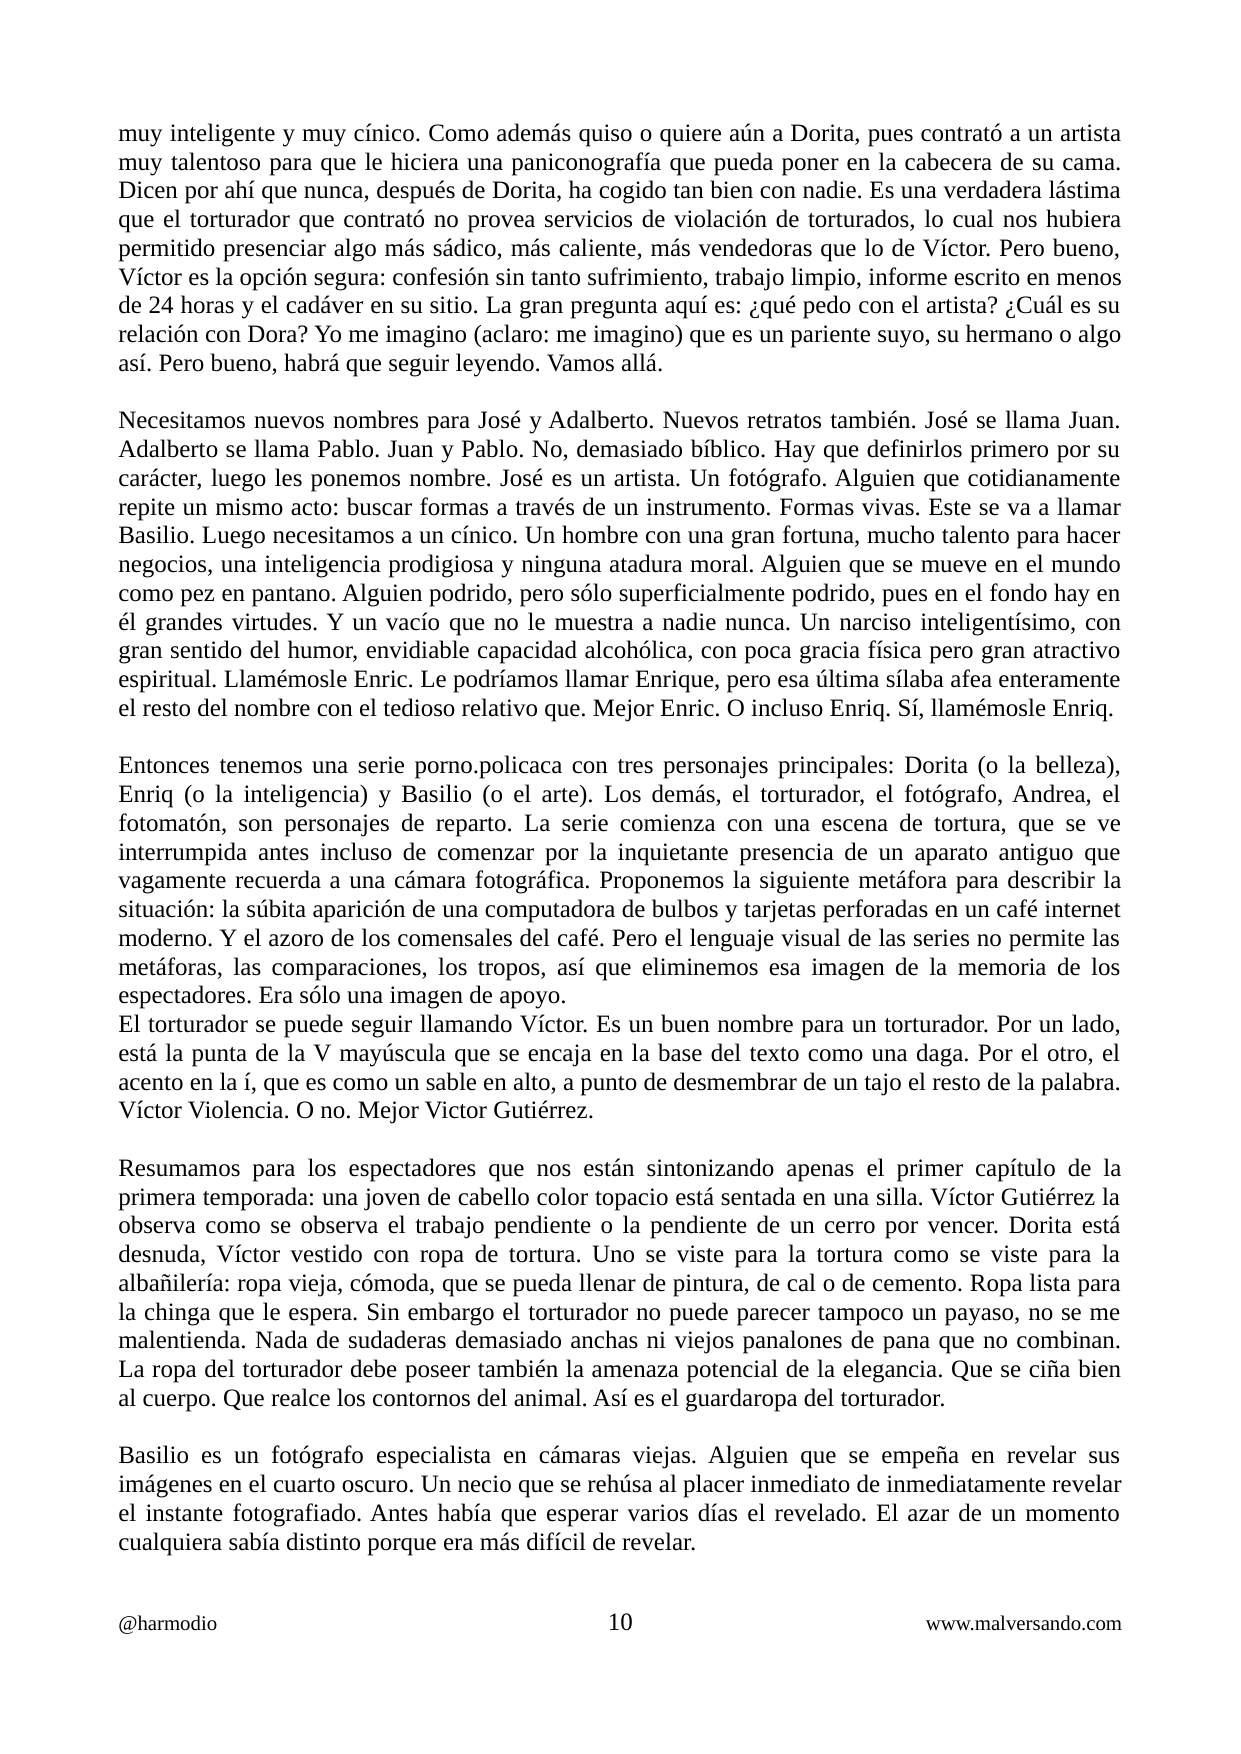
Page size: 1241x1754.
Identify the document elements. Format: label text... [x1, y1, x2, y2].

text Entonces tenemos una serie porno.policaca con tres personajes principales: Dorita (o la belleza), Enriq (o la inteligencia) y Basilio (o el arte). Los demás, el torturador, el fotógrafo, Andrea, el fotomatón, son personajes de reparto. La serie comienza con una escena de tortura, que se ve interrumpida antes incluso de comenzar por la inquietante presencia de un aparato antiguo que vagamente recuerda a una cámara fotográfica. Proponemos la siguiente metáfora para describir la situación: la súbita aparición de una computadora de bulbos y tarjetas perforadas en un café internet moderno. Y el azoro de los comensales del café. Pero el lenguaje visual de las series no permite las metáforas, las comparaciones, los tropos, así que eliminemos esa imagen de la memoria de los espectadores. Era sólo una imagen de apoyo. [118, 751, 1122, 1009]
text El torturador se puede seguir llamando Víctor. Es un buen nombre para un torturador. Por un lado, está la punta de la V mayúscula que se encaja en la base del texto como una daga. Por el otro, el acento en la í, que es como un sable en alto, a punto de desmembrar de un tajo el resto de la palabra. Víctor Violencia. O no. Mejor Victor Gutiérrez. [118, 1009, 1122, 1124]
text Basilio es un fotógrafo especialista en cámaras viejas. Alguien que se empeña en revelar sus imágenes en el cuarto oscuro. Un necio que se rehúsa al placer inmediato de inmediatamente revelar el instante fotografiado. Antes había que esperar varios días el revelado. El azar de un momento cualquiera sabía distinto porque era más difícil de revelar. [118, 1441, 1122, 1556]
text Necesitamos nuevos nombres para José y Adalberto. Nuevos retratos también. José se llama Juan. Adalberto se llama Pablo. Juan y Pablo. No, demasiado bíblico. Hay que definirlos primero por su carácter, luego les ponemos nombre. José es un artista. Un fotógrafo. Alguien que cotidianamente repite un mismo acto: buscar formas a través de un instrumento. Formas vivas. Este se va a llamar Basilio. Luego necesitamos a un cínico. Un hombre con una gran fortuna, mucho talento para hacer negocios, una inteligencia prodigiosa y ninguna atadura moral. Alguien que se mueve en el mundo como pez en pantano. Alguien podrido, pero sólo superficialmente podrido, pues en el fondo hay en él grandes virtudes. Y un vacío que no le muestra a nadie nunca. Un narciso inteligentísimo, con gran sentido del humor, envidiable capacidad alcohólica, con poca gracia física pero gran atractivo espiritual. Llamémosle Enric. Le podríamos llamar Enrique, pero esa última sílaba afea enteramente el resto del nombre con el tedioso relativo que. Mejor Enric. O incluso Enriq. Sí, llamémosle Enriq. [118, 406, 1122, 722]
text Resumamos para los espectadores que nos están sintonizando apenas el primer capítulo de la primera temporada: una joven de cabello color topacio está sentada en una silla. Víctor Gutiérrez la observa como se observa el trabajo pendiente o la pendiente de un cerro por vencer. Dorita está desnuda, Víctor vestido con ropa de tortura. Uno se viste para la tortura como se viste para la albañilería: ropa vieja, cómoda, que se pueda llenar de pintura, de cal o de cemento. Ropa lista para la chinga que le espera. Sin embargo el torturador no puede parecer tampoco un payaso, no se me malentienda. Nada de sudaderas demasiado anchas ni viejos panalones de pana que no combinan. La ropa del torturador debe poseer también la amenaza potencial de la elegancia. Que se ciña bien al cuerpo. Que realce los contornos del animal. Así es el guardaropa del torturador. [118, 1153, 1122, 1412]
text muy inteligente y muy cínico. Como además quiso o quiere aún a Dorita, pues contrató a un artista muy talentoso para que le hiciera una paniconografía que pueda poner en la cabecera de su cama. Dicen por ahí que nunca, después de Dorita, ha cogido tan bien con nadie. Es una verdadera lástima que el torturador que contrató no provea servicios de violación de torturados, lo cual nos hubiera permitido presenciar algo más sádico, más caliente, más vendedoras que lo de Víctor. Pero bueno, Víctor es la opción segura: confesión sin tanto sufrimiento, trabajo limpio, informe escrito en menos de 24 horas y el cadáver en su sitio. La gran pregunta aquí es: ¿qué pedo con el artista? ¿Cuál es su relación con Dora? Yo me imagino (aclaro: me imagino) que es un pariente suyo, su hermano o algo así. Pero bueno, habrá que seguir leyendo. Vamos allá. [118, 118, 1122, 377]
